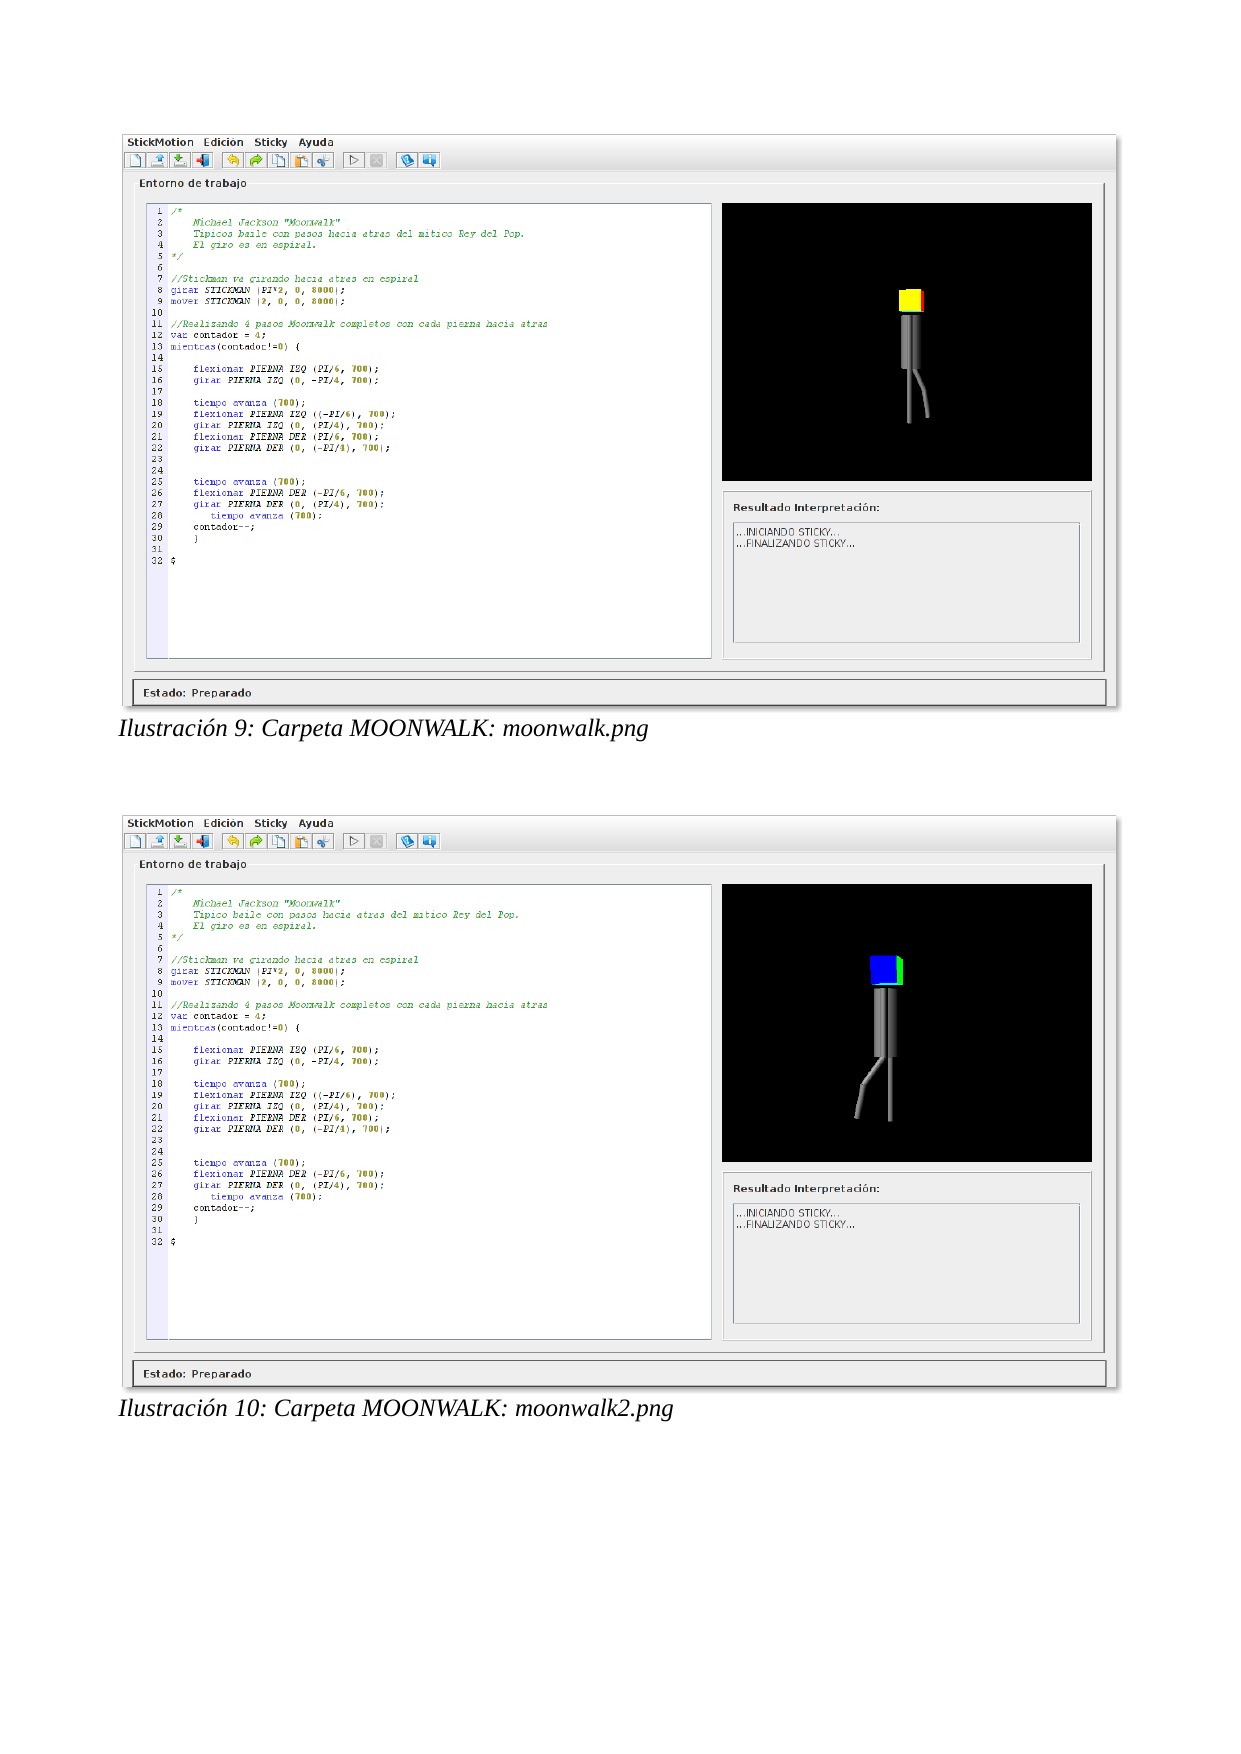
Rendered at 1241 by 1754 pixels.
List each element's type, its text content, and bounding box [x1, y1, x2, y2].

picture [118, 130, 1123, 713]
text Ilustración 9: Carpeta MOONWALK: moonwalk.png [118, 713, 1122, 741]
picture [118, 811, 1123, 1394]
text Ilustración 10: Carpeta MOONWALK: moonwalk2.png [118, 1394, 1122, 1422]
